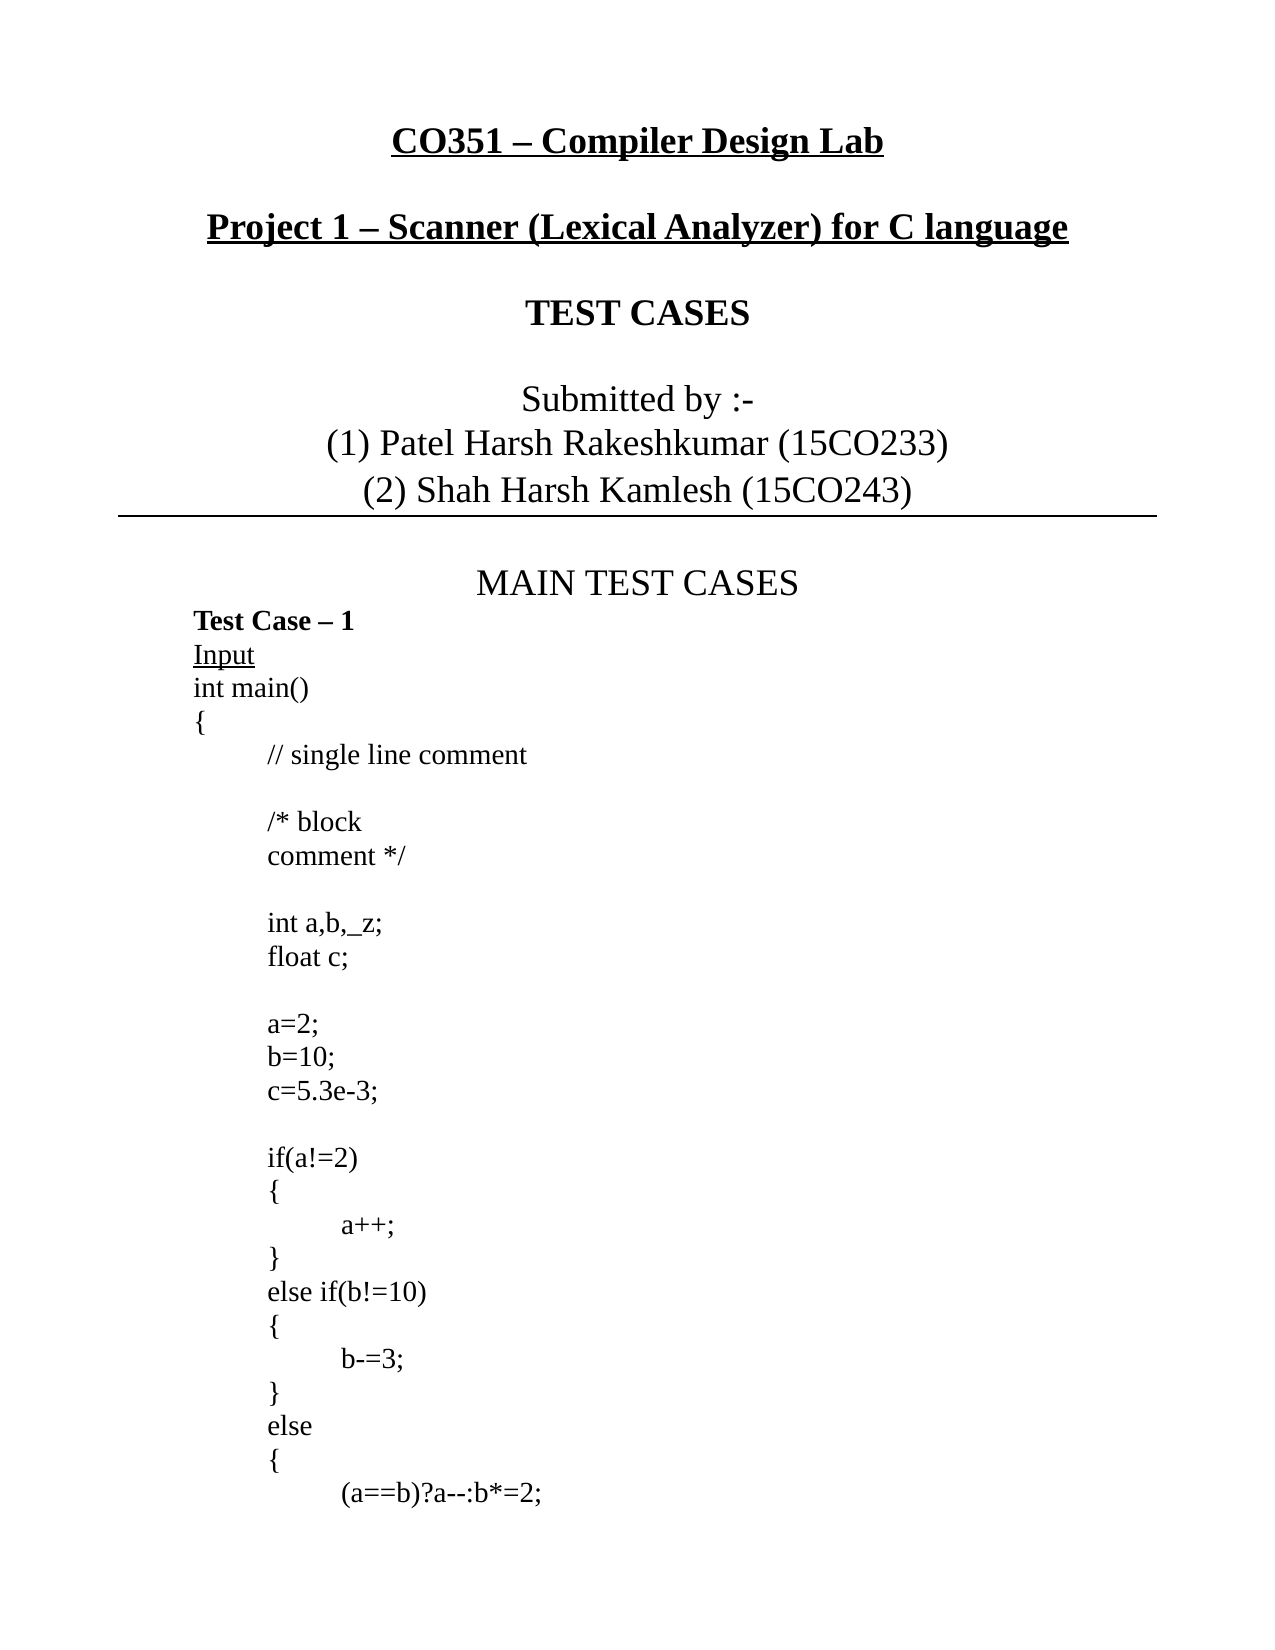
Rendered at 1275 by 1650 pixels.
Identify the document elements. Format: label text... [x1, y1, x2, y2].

list b-=3; [156, 1341, 1157, 1375]
list { [156, 704, 1157, 737]
list else [156, 1408, 1157, 1442]
list a=2; [156, 1006, 1157, 1039]
list { [156, 1442, 1157, 1475]
list // single line comment [156, 737, 1157, 771]
list a++; [156, 1207, 1157, 1241]
list { [156, 1308, 1157, 1341]
list float c; [156, 939, 1157, 972]
list else if(b!=10) [156, 1274, 1157, 1308]
list Test Case – 1 Input int main() [156, 603, 1157, 704]
list comment */ [156, 838, 1157, 872]
text MAIN TEST CASES [118, 560, 1157, 603]
list c=5.3e-3; [156, 1073, 1157, 1106]
list int a,b,_z; [156, 905, 1157, 939]
list /* block [156, 804, 1157, 838]
list } [156, 1375, 1157, 1408]
text TEST CASES [118, 291, 1157, 334]
list b=10; [156, 1039, 1157, 1073]
text Project 1 – Scanner (Lexical Analyzer) for C language [118, 204, 1157, 247]
list (a==b)?a--:b*=2; [156, 1475, 1157, 1509]
text (2) Shah Harsh Kamlesh (15CO243) [118, 463, 1157, 515]
text Submitted by :- [118, 377, 1157, 420]
text CO351 – Compiler Design Lab [118, 118, 1157, 161]
list { [156, 1173, 1157, 1207]
list } [156, 1241, 1157, 1274]
list if(a!=2) [156, 1140, 1157, 1173]
text (1) Patel Harsh Rakeshkumar (15CO233) [118, 420, 1157, 463]
